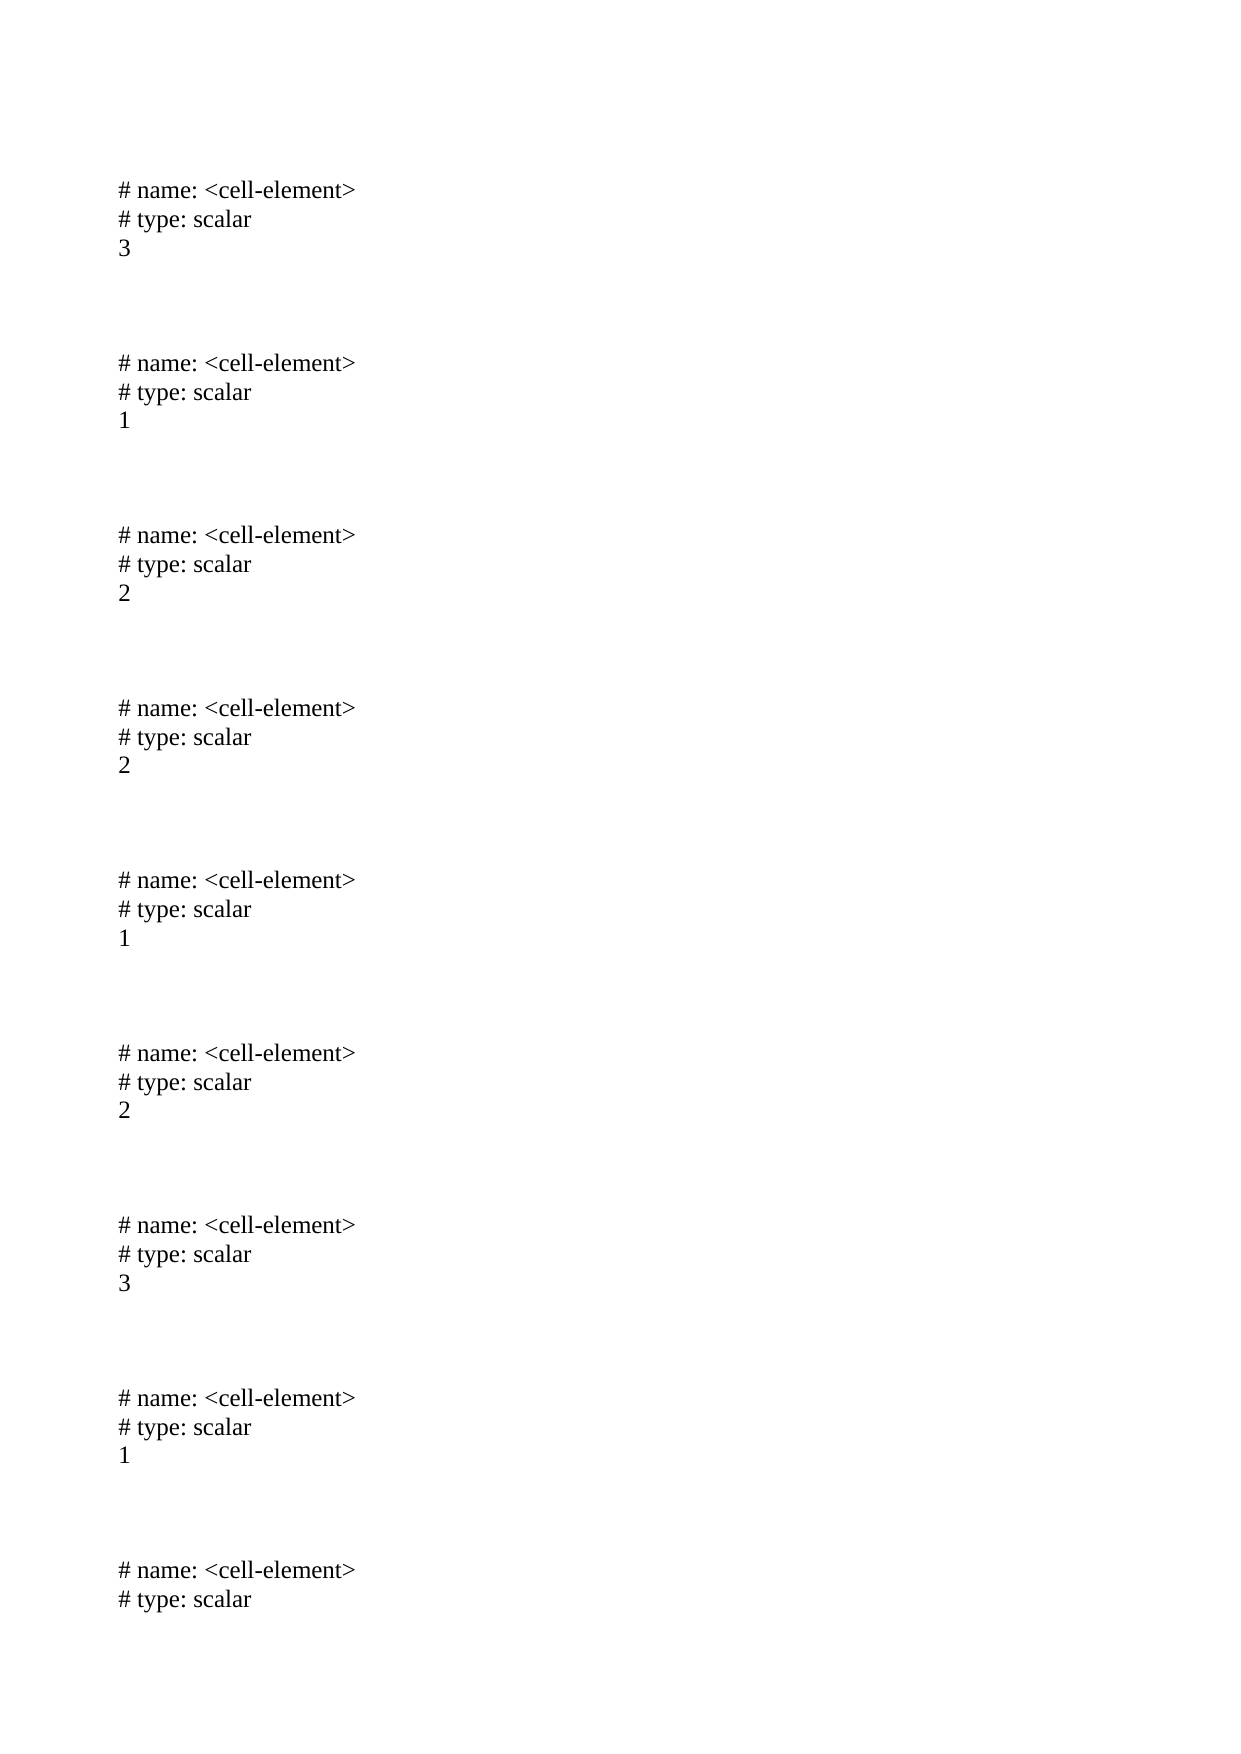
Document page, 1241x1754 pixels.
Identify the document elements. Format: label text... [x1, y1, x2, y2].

text 1 [118, 923, 1122, 952]
text # name: <cell-element> [118, 176, 1122, 204]
text # type: scalar [118, 1067, 1122, 1096]
text # name: <cell-element> [118, 866, 1122, 894]
text # name: <cell-element> [118, 693, 1122, 722]
text 1 [118, 1441, 1122, 1469]
text 2 [118, 751, 1122, 779]
text # name: <cell-element> [118, 1383, 1122, 1412]
text 2 [118, 578, 1122, 607]
text # name: <cell-element> [118, 348, 1122, 377]
text 1 [118, 406, 1122, 434]
text # name: <cell-element> [118, 1556, 1122, 1584]
text # type: scalar [118, 549, 1122, 578]
text # type: scalar [118, 1239, 1122, 1268]
text # type: scalar [118, 377, 1122, 406]
text # type: scalar [118, 722, 1122, 751]
text # name: <cell-element> [118, 521, 1122, 549]
text # name: <cell-element> [118, 1211, 1122, 1239]
text 2 [118, 1096, 1122, 1124]
text 3 [118, 233, 1122, 262]
text # type: scalar [118, 1584, 1122, 1613]
text # type: scalar [118, 1412, 1122, 1441]
text 3 [118, 1268, 1122, 1297]
text # type: scalar [118, 204, 1122, 233]
text # type: scalar [118, 894, 1122, 923]
text # name: <cell-element> [118, 1038, 1122, 1067]
